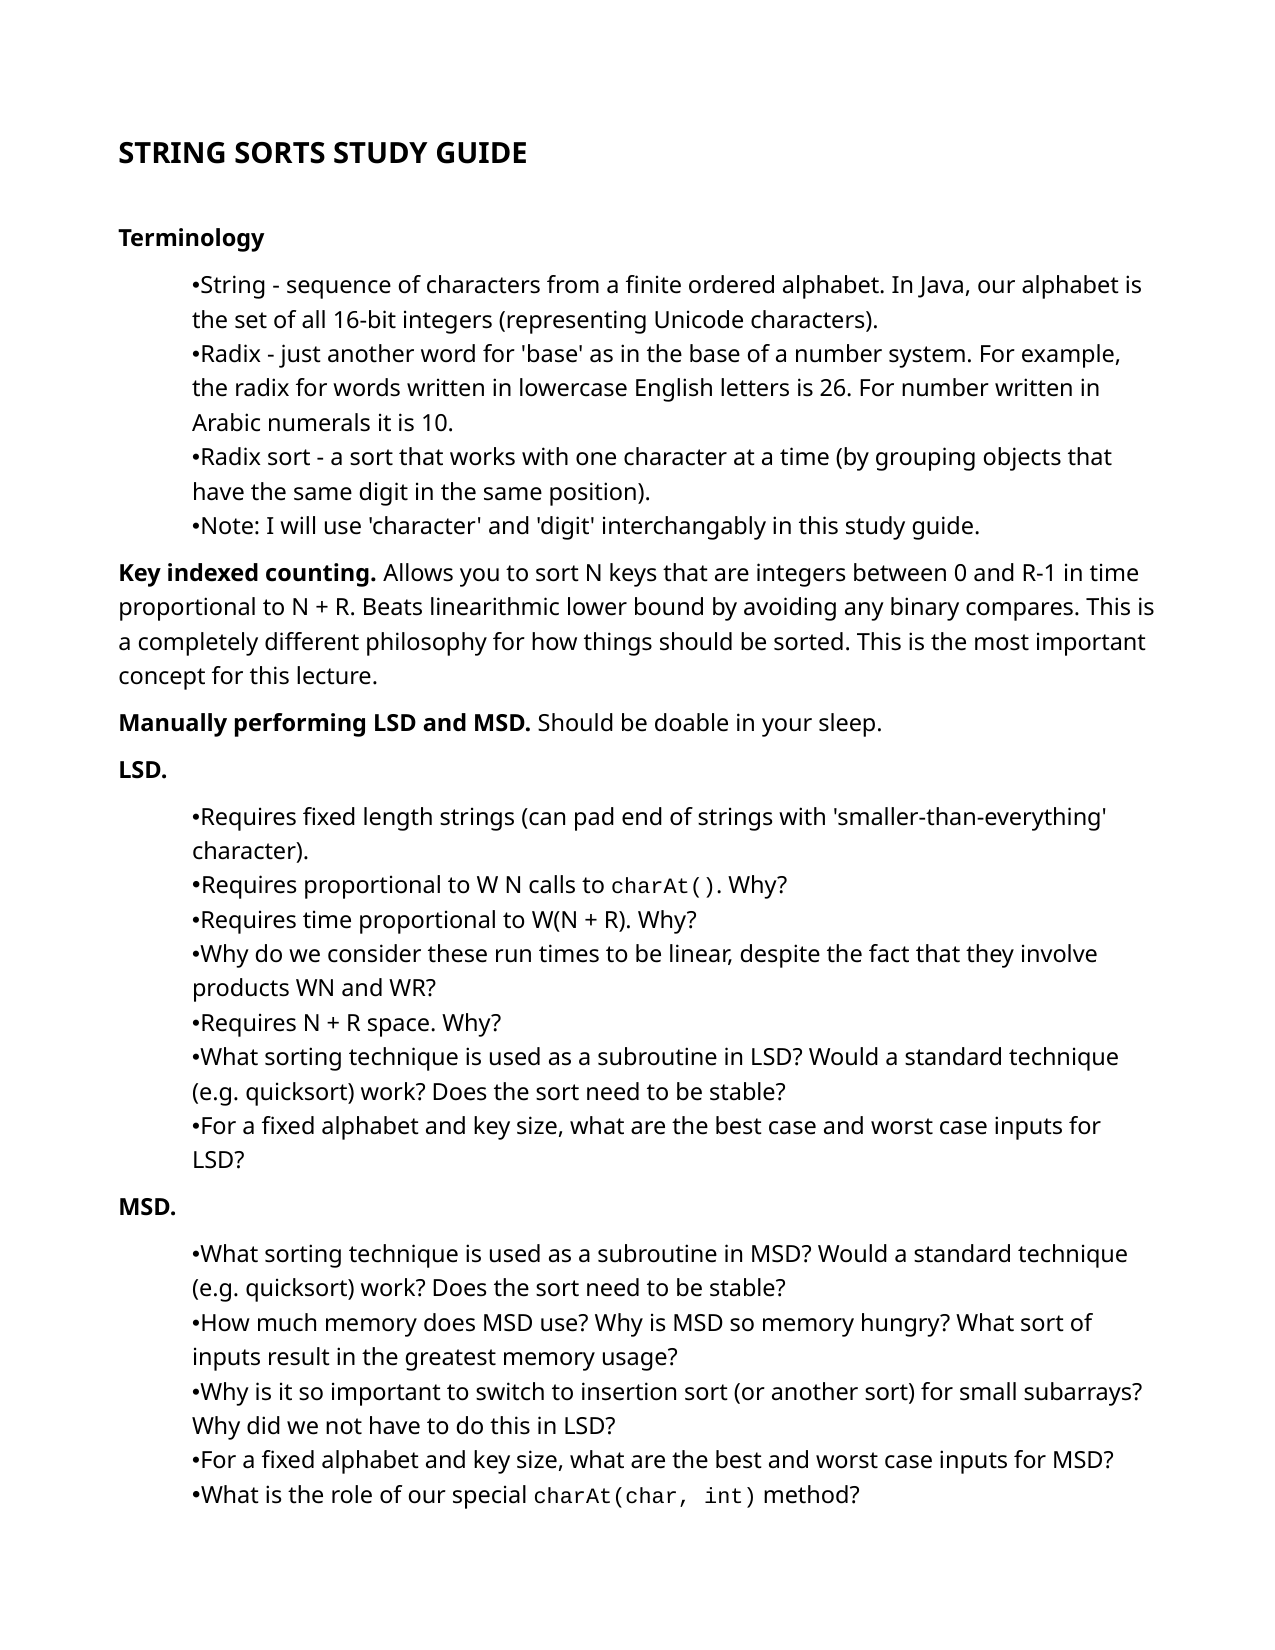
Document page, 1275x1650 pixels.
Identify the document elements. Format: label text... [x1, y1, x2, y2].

list What sorting technique is used as a subroutine in MSD? Would a standard technique (e.g. quicksort) work? Does the sort need to be stable? [118, 1235, 1157, 1304]
text LSD. [118, 751, 1157, 785]
list Radix sort - a sort that works with one character at a time (by grouping objects that have the same digit in the same position). [118, 438, 1157, 507]
list Requires N + R space. Why? [118, 1004, 1157, 1038]
list For a fixed alphabet and key size, what are the best and worst case inputs for MSD? [118, 1441, 1157, 1476]
subtitle STRING SORTS STUDY GUIDE [118, 133, 1157, 172]
text MSD. [118, 1188, 1157, 1222]
list Requires fixed length strings (can pad end of strings with 'smaller-than-everything' character). [118, 797, 1157, 866]
list Requires time proportional to W(N + R). Why? [118, 901, 1157, 935]
list Why is it so important to switch to insertion sort (or another sort) for small subarrays? Why did we not have to do this in LSD? [118, 1372, 1157, 1441]
text Terminology [118, 185, 1157, 254]
list Why do we consider these run times to be linear, despite the fact that they involve products WN and WR? [118, 935, 1157, 1004]
list What is the role of our special charAt(char, int) method? [118, 1476, 1157, 1510]
text Manually performing LSD and MSD. Should be doable in your sleep. [118, 704, 1157, 738]
list Radix - just another word for 'base' as in the base of a number system. For example, the radix for words written in lowercase English letters is 26. For number written in Arabic numerals it is 10. [118, 335, 1157, 438]
list Note: I will use 'character' and 'digit' interchangably in this study guide. [118, 507, 1157, 541]
list What sorting technique is used as a subroutine in LSD? Would a standard technique (e.g. quicksort) work? Does the sort need to be stable? [118, 1038, 1157, 1107]
text Key indexed counting. Allows you to sort N keys that are integers between 0 and R-1 in time proportional to N + R. Beats linearithmic lower bound by avoiding any binary compares. This is a completely different philosophy for how things should be sorted. This is the most important concept for this lecture. [118, 554, 1157, 691]
list How much memory does MSD use? Why is MSD so memory hungry? What sort of inputs result in the greatest memory usage? [118, 1304, 1157, 1372]
list For a fixed alphabet and key size, what are the best case and worst case inputs for LSD? [118, 1107, 1157, 1176]
list String - sequence of characters from a finite ordered alphabet. In Java, our alphabet is the set of all 16-bit integers (representing Unicode characters). [118, 266, 1157, 335]
list Requires proportional to W N calls to charAt(). Why? [118, 866, 1157, 901]
